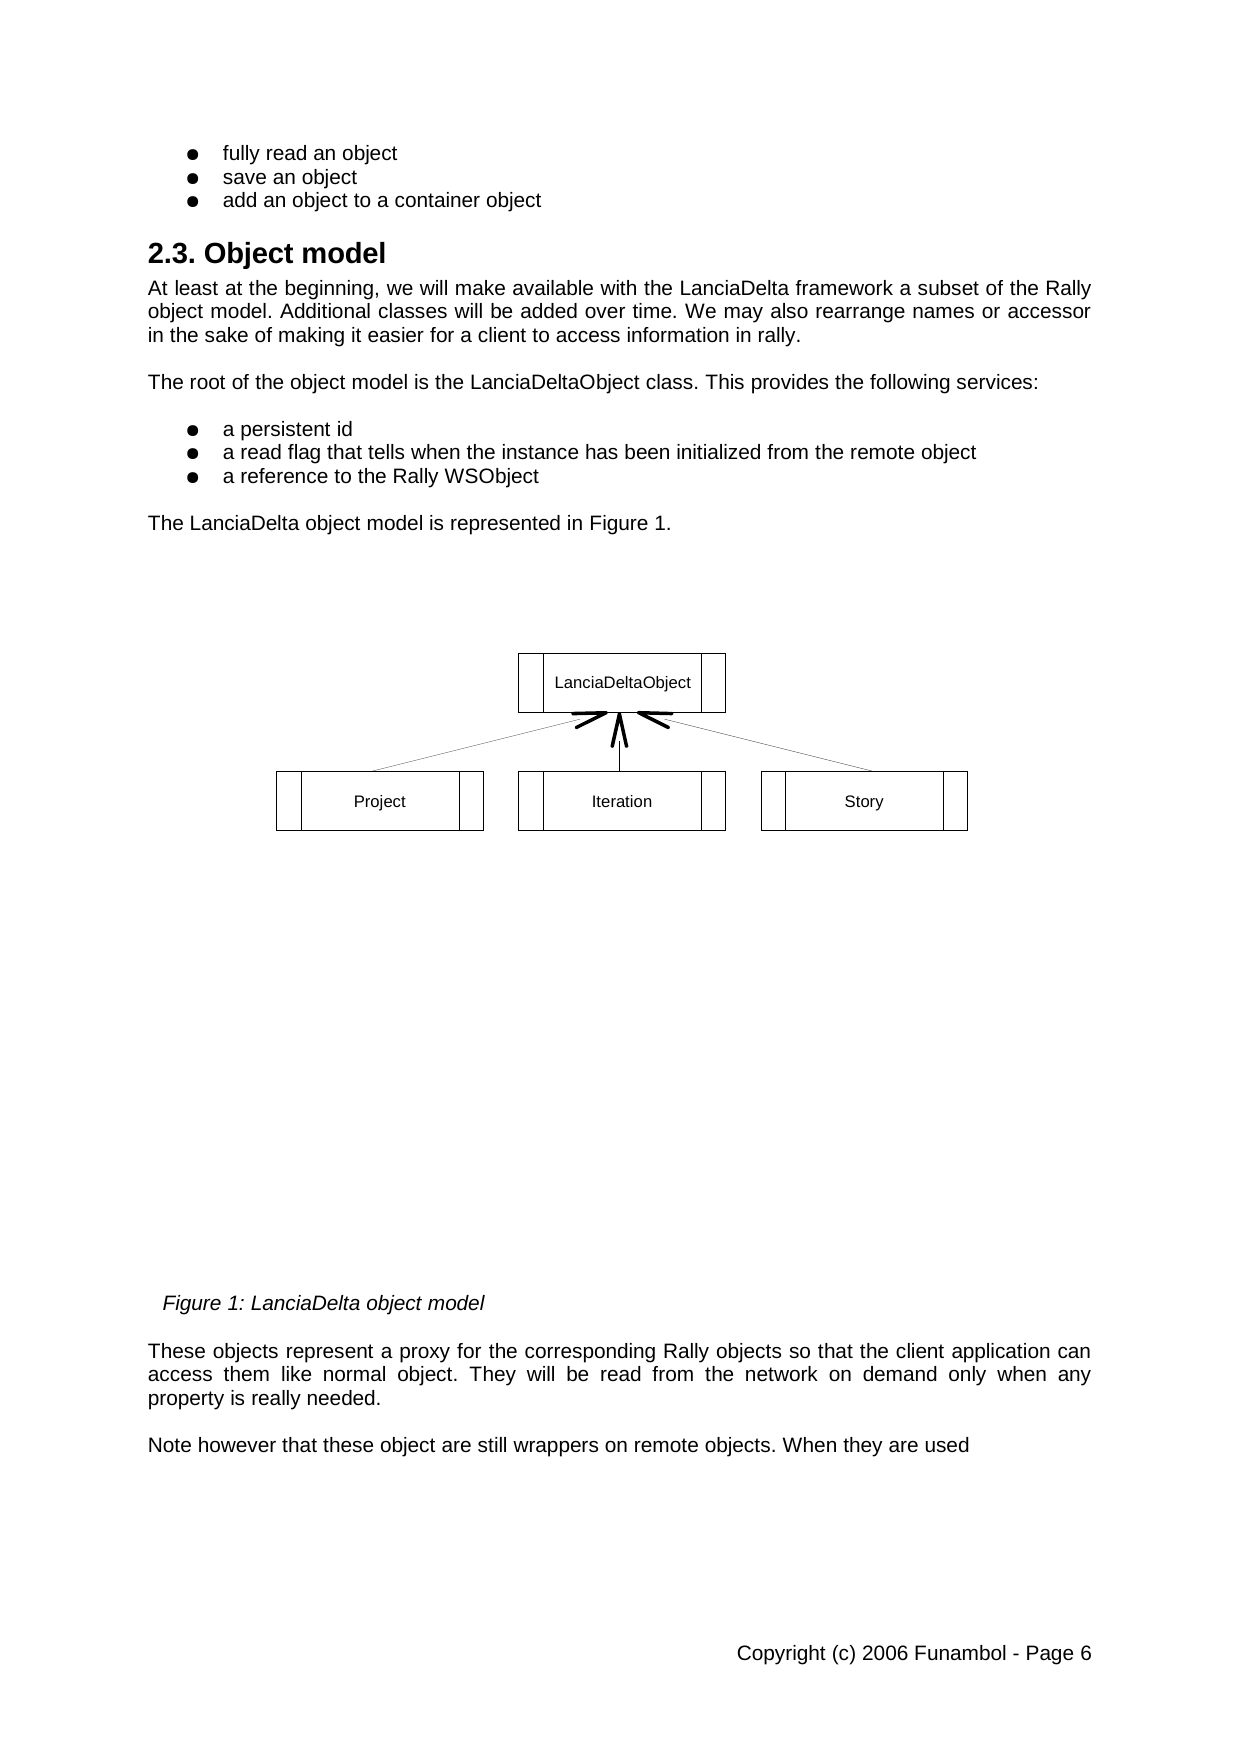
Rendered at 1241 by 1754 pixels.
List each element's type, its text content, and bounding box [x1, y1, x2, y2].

text Figure 1: LanciaDelta object model [162, 571, 1078, 1315]
text Note however that these object are still wrappers on remote objects. When they are used [148, 1433, 1093, 1457]
text These objects represent a proxy for the corresponding Rally objects so that the client application can access them like normal object. They will be read from the network on demand only when any property is really needed. [148, 535, 1093, 1410]
text The root of the object model is the LanciaDeltaObject class. This provides the following services: [148, 370, 1093, 394]
list fully read an object [185, 142, 1093, 165]
list a reference to the Rally WSObject [185, 464, 1093, 488]
list a persistent id [185, 417, 1093, 441]
text The LanciaDelta object model is represented in Figure 1. [148, 511, 1093, 535]
list add an object to a container object [185, 189, 1093, 212]
list a read flag that tells when the instance has been initialized from the remote object [185, 441, 1093, 464]
text At least at the beginning, we will make available with the LanciaDelta framework a subset of the Rally object model. Additional classes will be added over time. We may also rearrange names or accessor in the sake of making it easier for a client to access information in rally. [148, 276, 1093, 347]
list save an object [185, 165, 1093, 189]
subtitle Object model [148, 237, 1093, 270]
